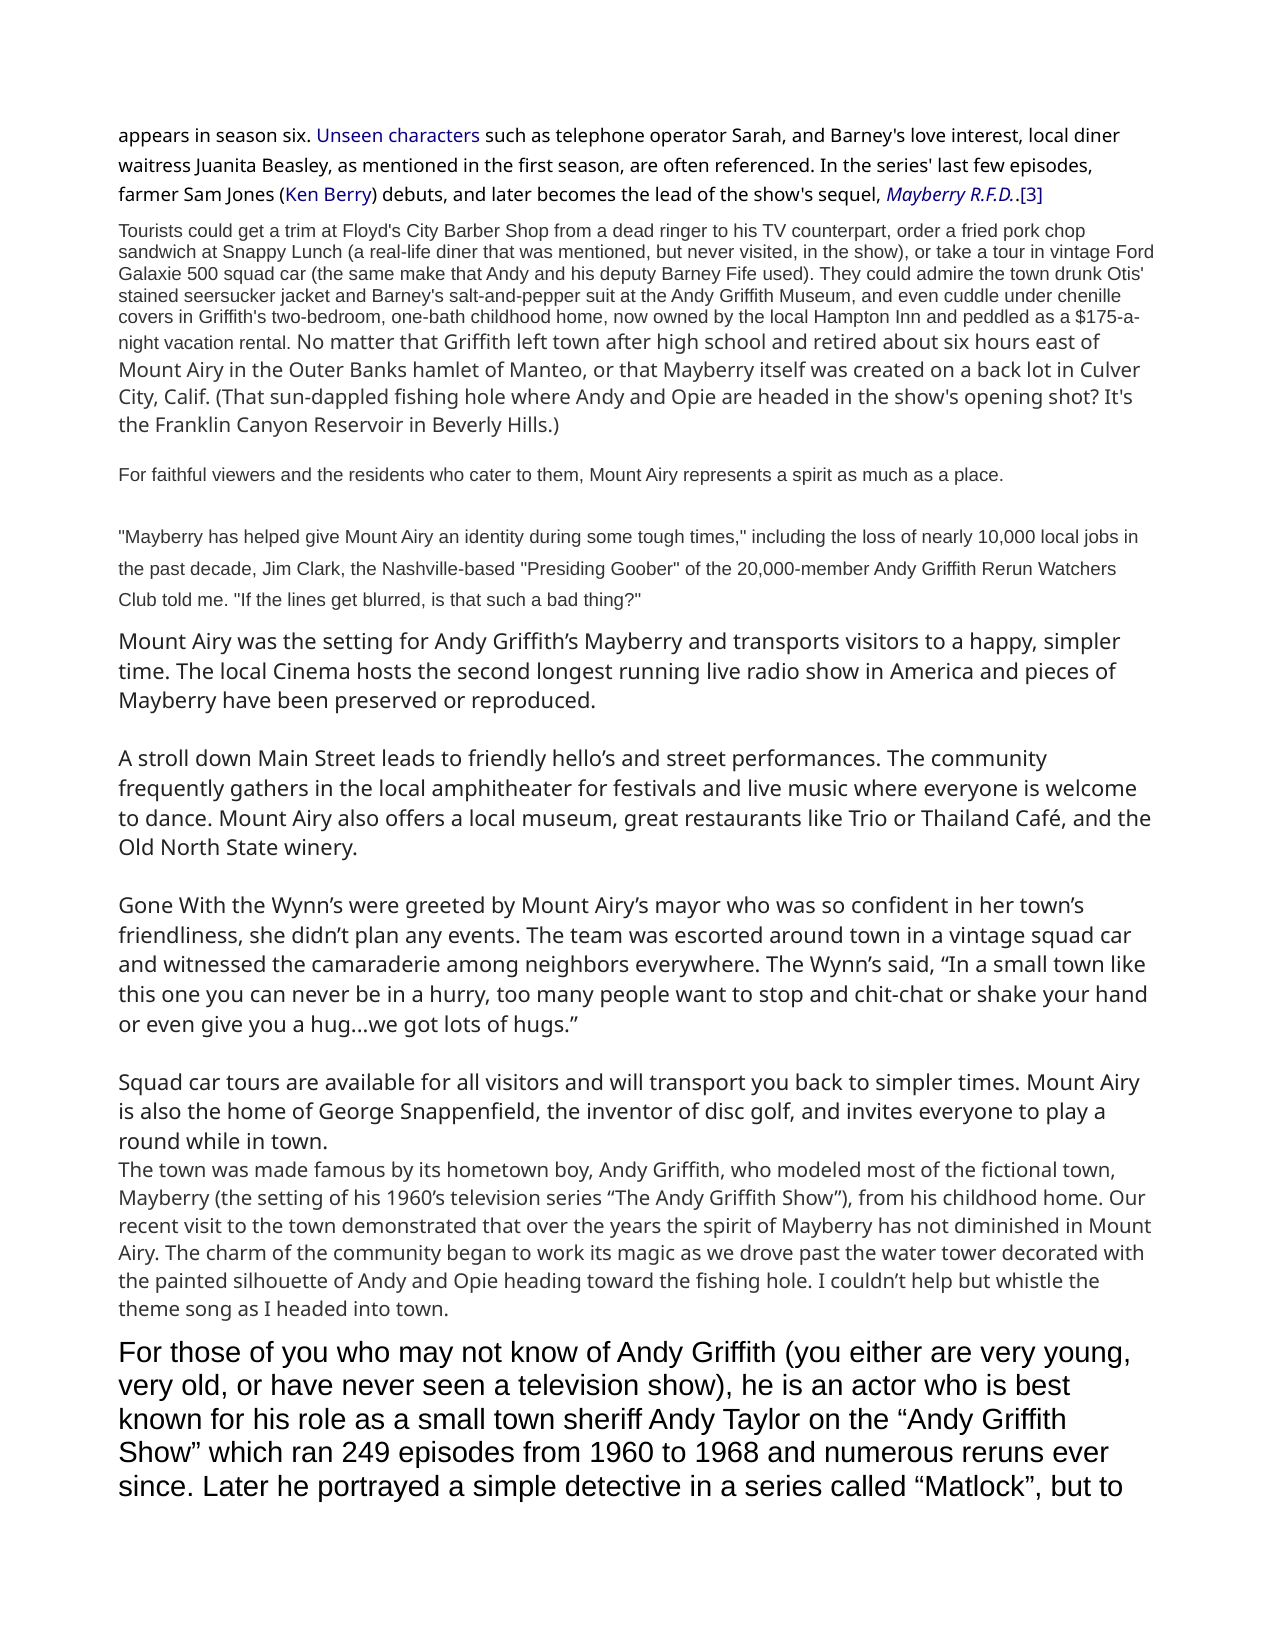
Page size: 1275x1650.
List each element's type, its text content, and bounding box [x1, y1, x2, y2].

text appears in season six. Unseen characters such as telephone operator Sarah, and Barney's love interest, local diner waitress Juanita Beasley, as mentioned in the first season, are often referenced. In the series' last few episodes, farmer Sam Jones (Ken Berry) debuts, and later becomes the lead of the show's sequel, Mayberry R.F.D..[3] [118, 118, 1157, 207]
text Mount Airy was the setting for Andy Griffith’s Mayberry and transports visitors to a happy, simpler time. The local Cinema hosts the second longest running live radio show in America and pieces of Mayberry have been preserved or reproduced. A stroll down Main Street leads to friendly hello’s and street performances. The community frequently gathers in the local amphitheater for festivals and live music where everyone is welcome to dance. Mount Airy also offers a local museum, great restaurants like Trio or Thailand Café, and the Old North State winery. Gone With the Wynn’s were greeted by Mount Airy’s mayor who was so confident in her town’s friendliness, she didn’t plan any events. The team was escorted around town in a vintage squad car and witnessed the camaraderie among neighbors everywhere. The Wynn’s said, “In a small town like this one you can never be in a hurry, too many people want to stop and chit-chat or shake your hand or even give you a hug...we got lots of hugs.” Squad car tours are available for all visitors and will transport you back to simpler times. Mount Airy is also the home of George Snappenfield, the inventor of disc golf, and invites everyone to play a round while in town. [118, 626, 1157, 1156]
text The town was made famous by its hometown boy, Andy Griffith, who modeled most of the fictional town, Mayberry (the setting of his 1960’s television series “The Andy Griffith Show”), from his childhood home. Our recent visit to the town demonstrated that over the years the spirit of Mayberry has not diminished in Mount Airy. The charm of the community began to work its magic as we drove past the water tower decorated with the painted silhouette of Andy and Opie heading toward the fishing hole. I couldn’t help but whistle the theme song as I headed into town. [118, 1156, 1157, 1322]
text For those of you who may not know of Andy Griffith (you either are very young, very old, or have never seen a television show), he is an actor who is best known for his role as a small town sheriff Andy Taylor on the “Andy Griffith Show” which ran 249 episodes from 1960 to 1968 and numerous reruns ever since. Later he portrayed a simple detective in a series called “Matlock”, but to [118, 1334, 1157, 1502]
text Tourists could get a trim at Floyd's City Barber Shop from a dead ringer to his TV counterpart, order a fried pork chop sandwich at Snappy Lunch (a real-life diner that was mentioned, but never visited, in the show), or take a tour in vintage Ford Galaxie 500 squad car (the same make that Andy and his deputy Barney Fife used). They could admire the town drunk Otis' stained seersucker jacket and Barney's salt-and-pepper suit at the Andy Griffith Museum, and even cuddle under chenille covers in Griffith's two-bedroom, one-bath childhood home, now owned by the local Hampton Inn and peddled as a $175-a-night vacation rental. No matter that Griffith left town after high school and retired about six hours east of Mount Airy in the Outer Banks hamlet of Manteo, or that Mayberry itself was created on a back lot in Culver City, Calif. (That sun-dappled fishing hole where Andy and Opie are headed in the show's opening shot? It's the Franklin Canyon Reservoir in Beverly Hills.) [118, 220, 1157, 438]
text For faithful viewers and the residents who cater to them, Mount Airy represents a spirit as much as a place. [118, 454, 1157, 485]
text "Mayberry has helped give Mount Airy an identity during some tough times," including the loss of nearly 10,000 local jobs in the past decade, Jim Clark, the Nashville-based "Presiding Goober" of the 20,000-member Andy Griffith Rerun Watchers Club told me. "If the lines get blurred, is that such a bad thing?" [118, 516, 1157, 610]
